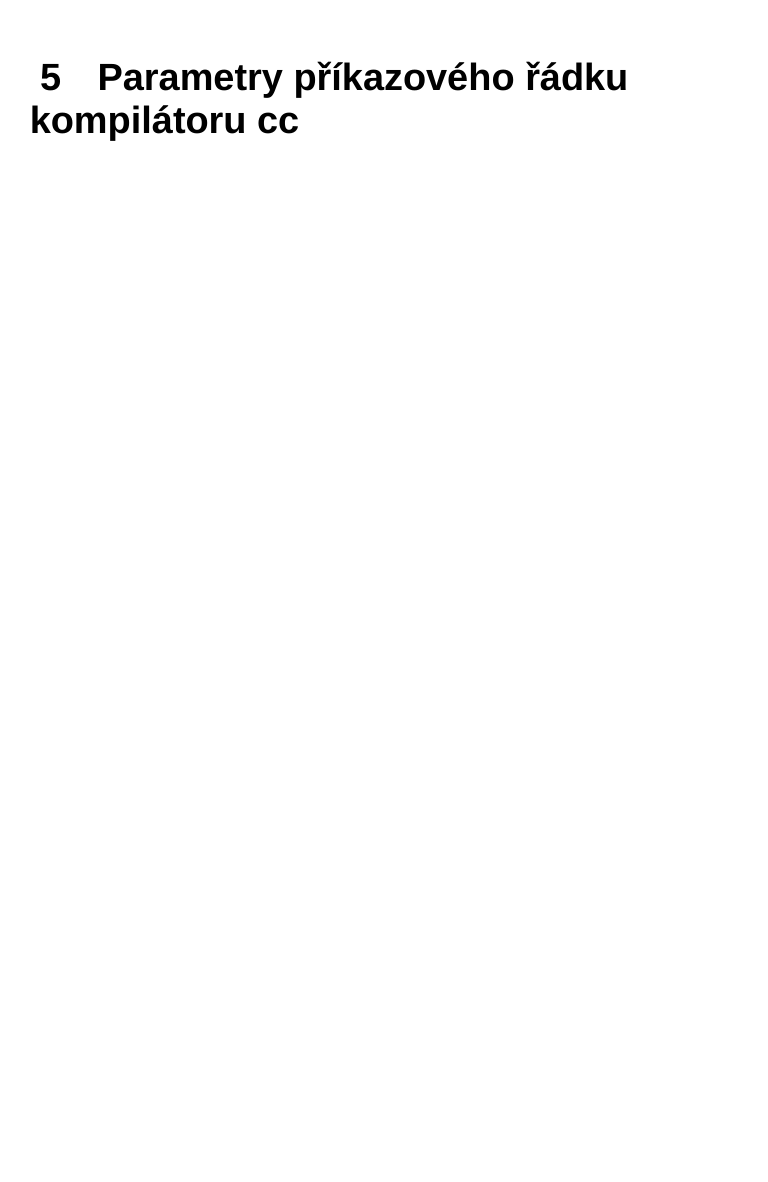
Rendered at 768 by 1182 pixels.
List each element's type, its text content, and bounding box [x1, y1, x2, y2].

subtitle Parametry příkazového řádku kompilátoru cc [29, 54, 738, 142]
